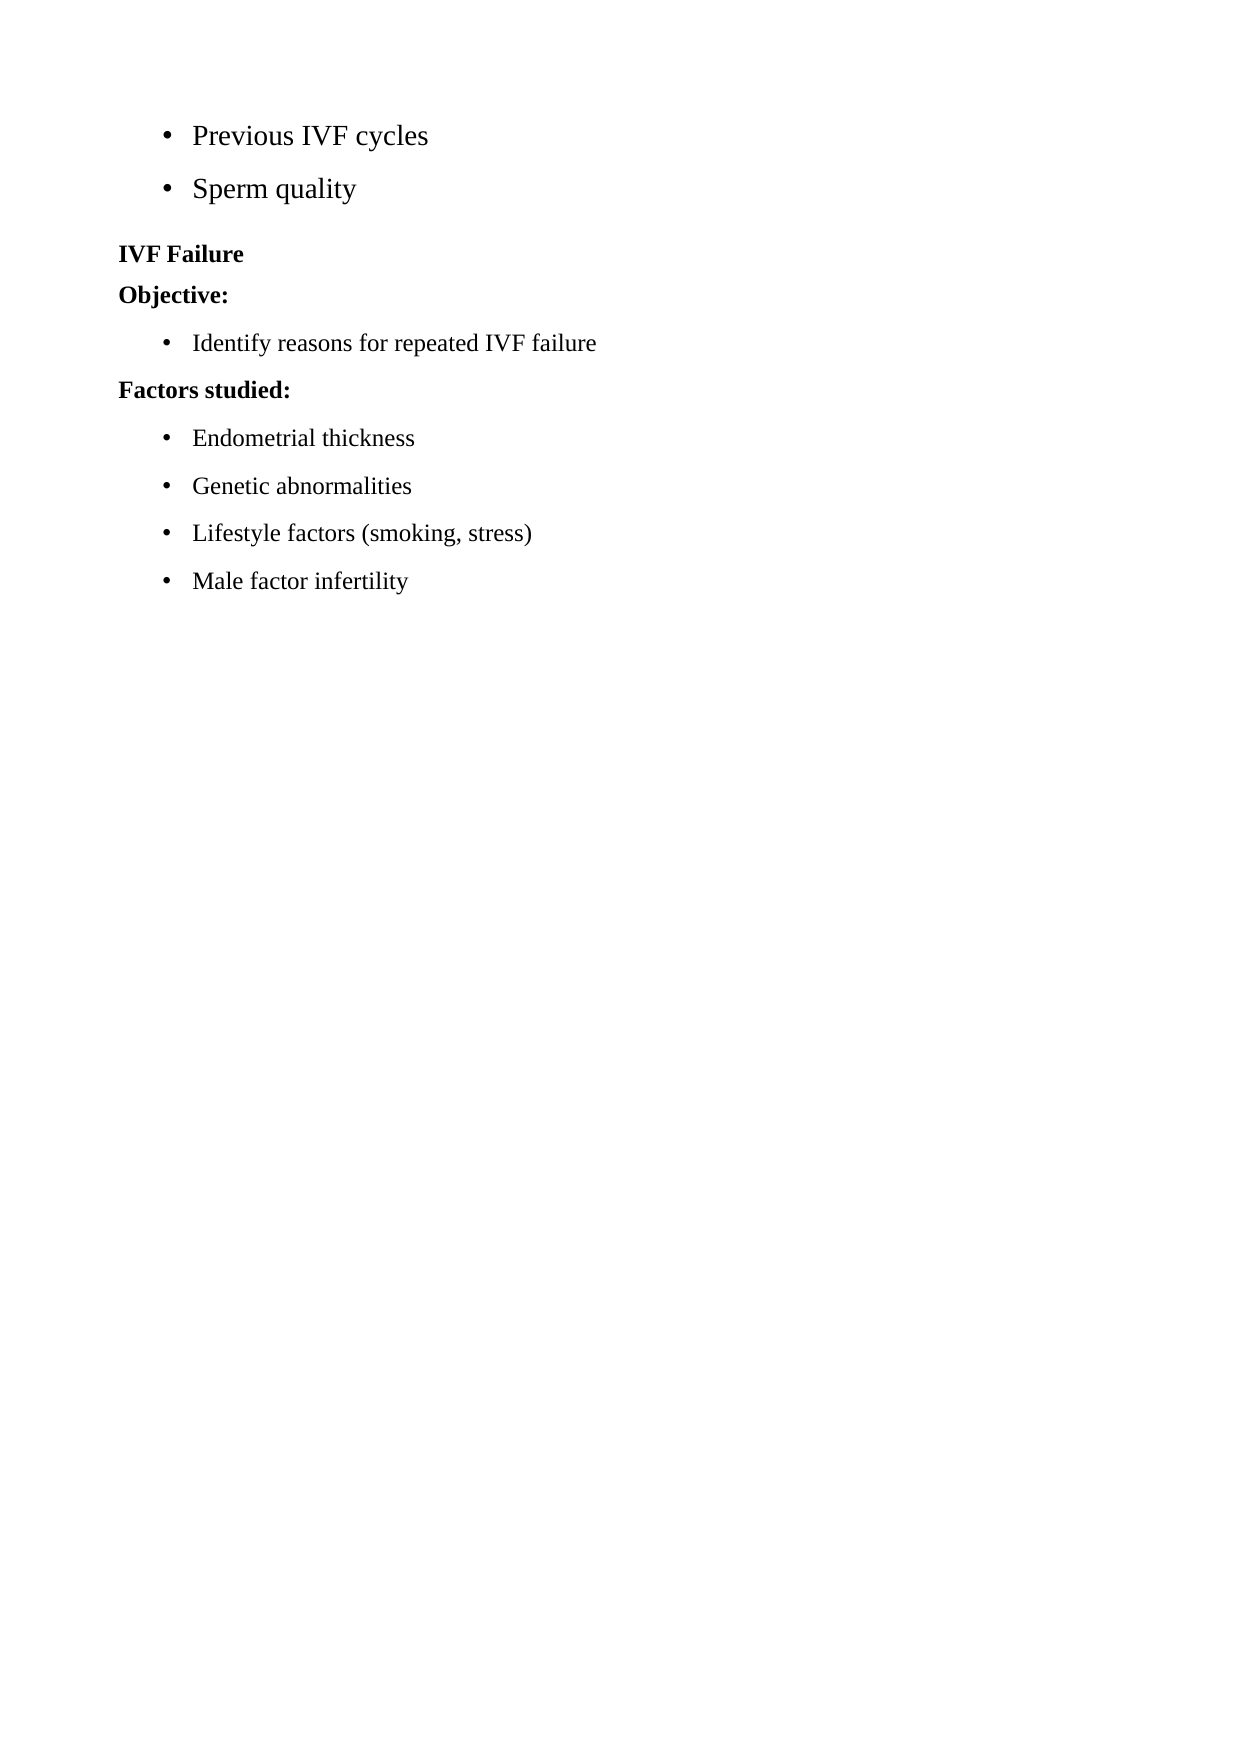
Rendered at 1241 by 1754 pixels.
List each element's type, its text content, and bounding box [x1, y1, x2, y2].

text Objective: [118, 280, 1122, 309]
list Identify reasons for repeated IVF failure [162, 328, 1122, 357]
list Sperm quality [162, 171, 1122, 205]
text Factors studied: [118, 376, 1122, 404]
list Endometrial thickness [162, 423, 1122, 452]
list Male factor infertility [162, 566, 1122, 595]
list Previous IVF cycles [162, 118, 1122, 152]
list Lifestyle factors (smoking, stress) [162, 518, 1122, 547]
list Genetic abnormalities [162, 471, 1122, 499]
subtitle IVF Failure [118, 239, 1122, 268]
